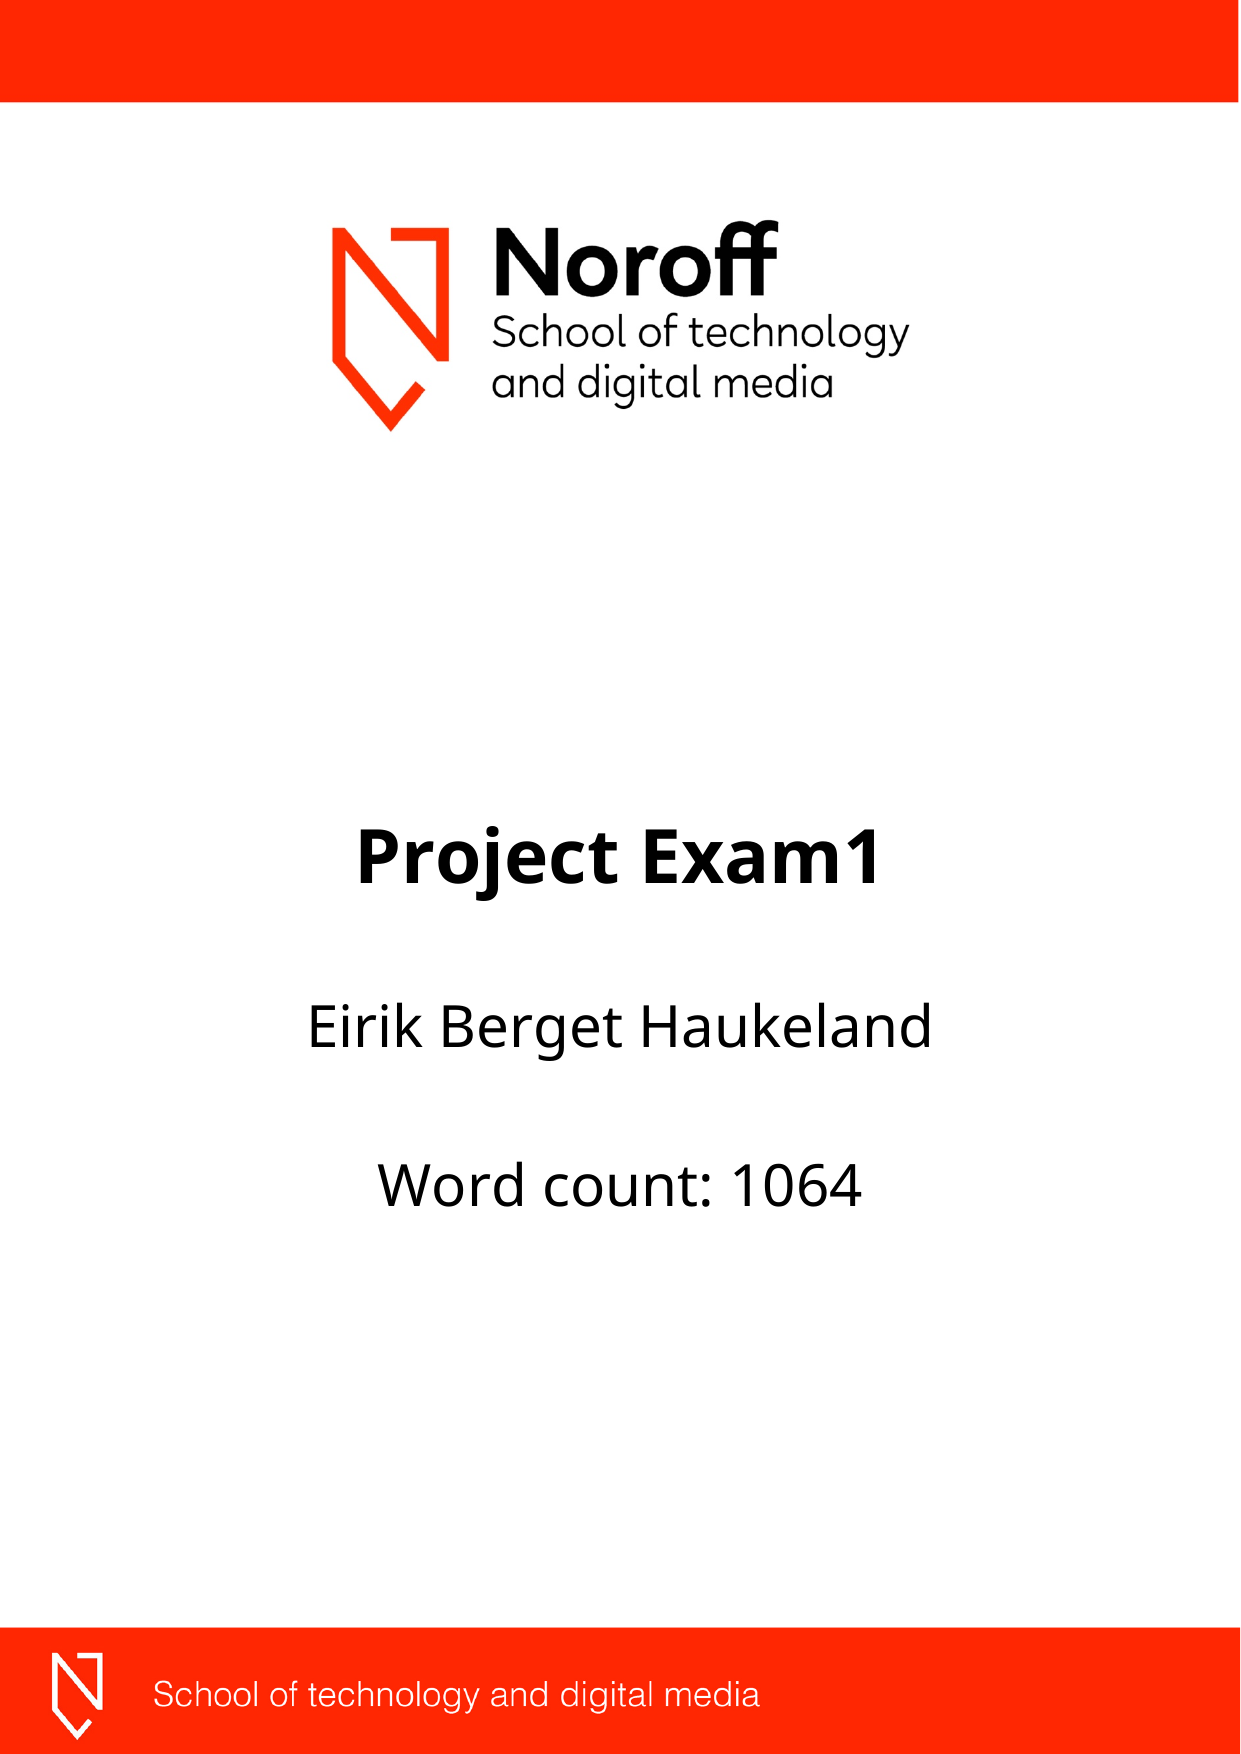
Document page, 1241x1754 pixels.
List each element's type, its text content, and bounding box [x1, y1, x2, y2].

picture [0, 1618, 1241, 1754]
text Eirik Berget Haukeland [150, 985, 1090, 1064]
subtitle Project Exam1 [150, 803, 1090, 905]
text Word count: 1064 [150, 1144, 1090, 1223]
picture [0, 0, 1241, 469]
